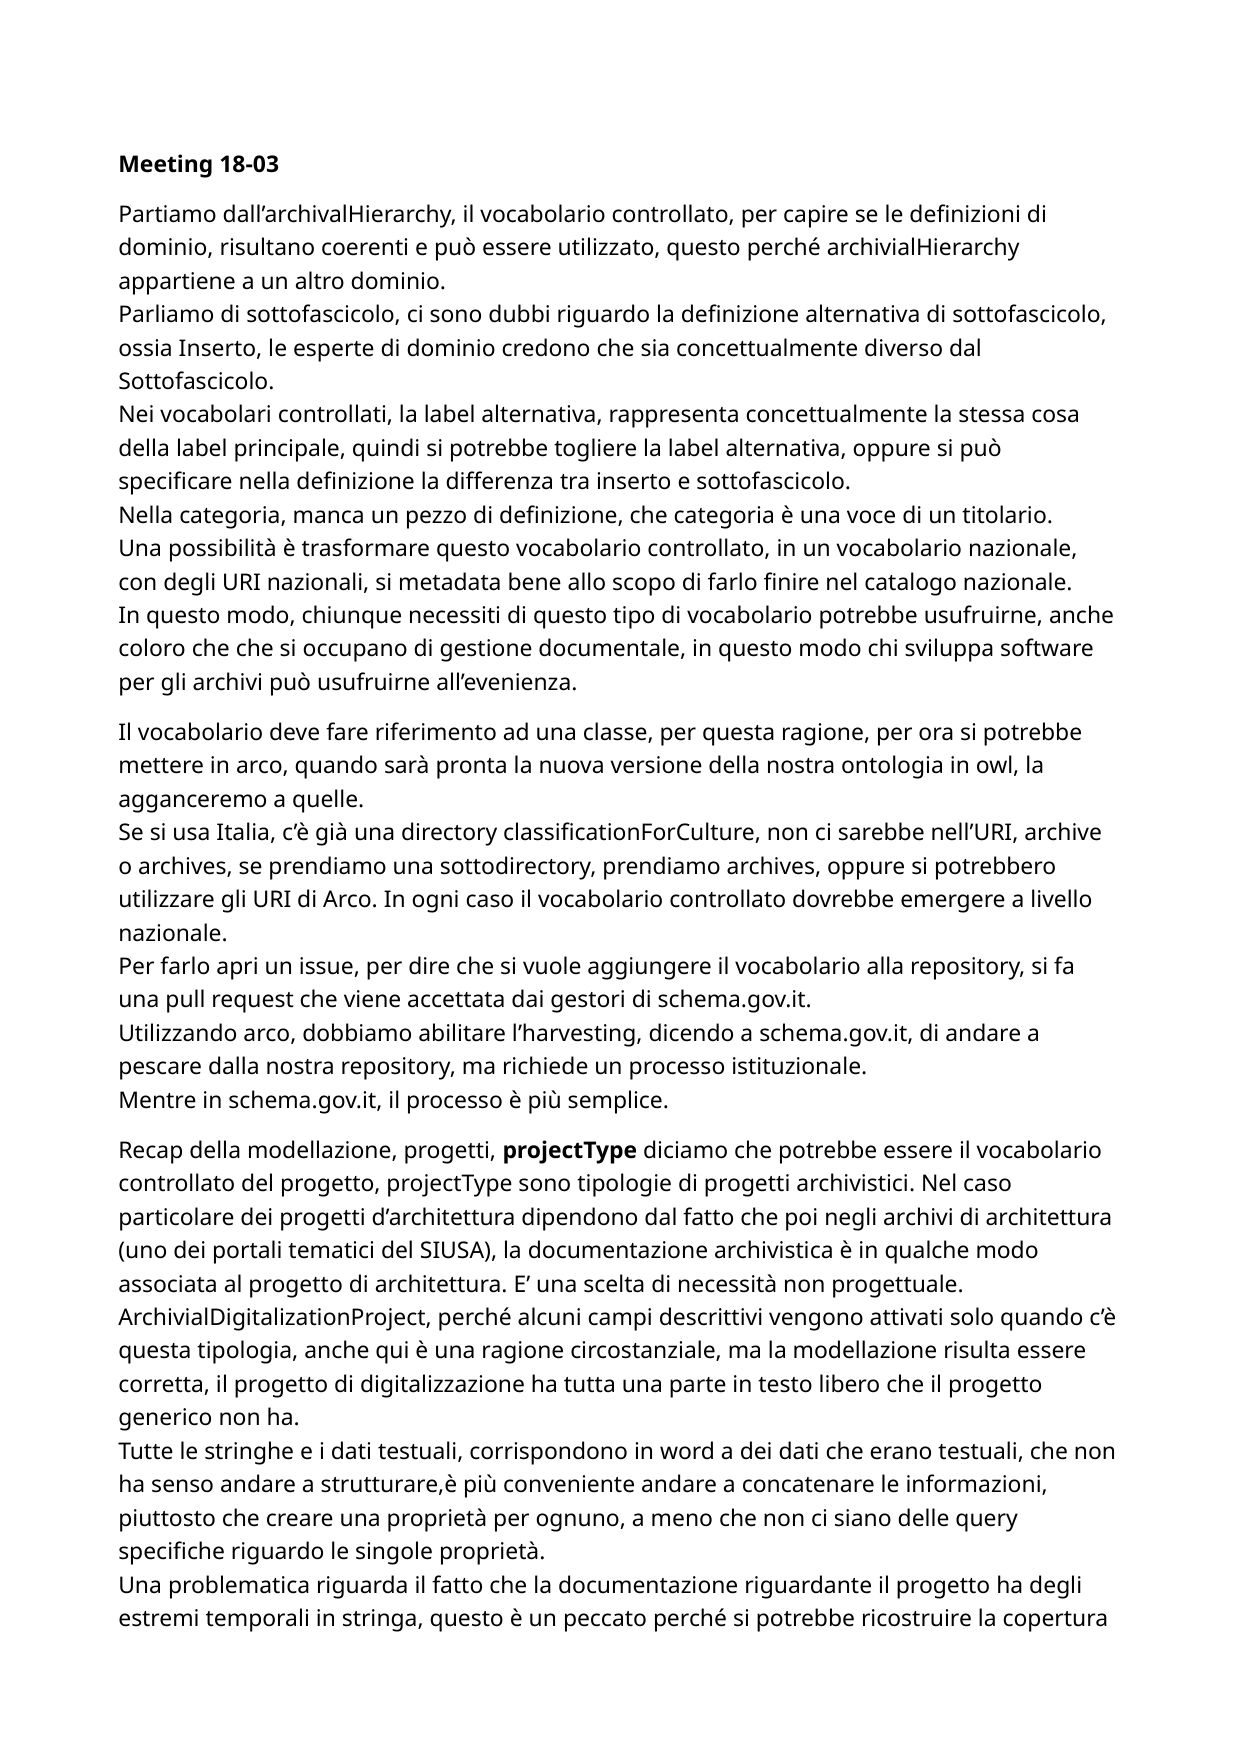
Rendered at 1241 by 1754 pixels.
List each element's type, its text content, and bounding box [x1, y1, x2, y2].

text Il vocabolario deve fare riferimento ad una classe, per questa ragione, per ora si potrebbe mettere in arco, quando sarà pronta la nuova versione della nostra ontologia in owl, la agganceremo a quelle. Se si usa Italia, c’è già una directory classificationForCulture, non ci sarebbe nell’URI, archive o archives, se prendiamo una sottodirectory, prendiamo archives, oppure si potrebbero utilizzare gli URI di Arco. In ogni caso il vocabolario controllato dovrebbe emergere a livello nazionale. Per farlo apri un issue, per dire che si vuole aggiungere il vocabolario alla repository, si fa una pull request che viene accettata dai gestori di schema.gov.it. Utilizzando arco, dobbiamo abilitare l’harvesting, dicendo a schema.gov.it, di andare a pescare dalla nostra repository, ma richiede un processo istituzionale. Mentre in schema.gov.it, il processo è più semplice. [118, 716, 1122, 1115]
text Partiamo dall’archivalHierarchy, il vocabolario controllato, per capire se le definizioni di dominio, risultano coerenti e può essere utilizzato, questo perché archivialHierarchy appartiene a un altro dominio. Parliamo di sottofascicolo, ci sono dubbi riguardo la definizione alternativa di sottofascicolo, ossia Inserto, le esperte di dominio credono che sia concettualmente diverso dal Sottofascicolo. Nei vocabolari controllati, la label alternativa, rappresenta concettualmente la stessa cosa della label principale, quindi si potrebbe togliere la label alternativa, oppure si può specificare nella definizione la differenza tra inserto e sottofascicolo. Nella categoria, manca un pezzo di definizione, che categoria è una voce di un titolario. Una possibilità è trasformare questo vocabolario controllato, in un vocabolario nazionale, con degli URI nazionali, si metadata bene allo scopo di farlo finire nel catalogo nazionale. In questo modo, chiunque necessiti di questo tipo di vocabolario potrebbe usufruirne, anche coloro che che si occupano di gestione documentale, in questo modo chi sviluppa software per gli archivi può usufruirne all’evenienza. [118, 198, 1122, 697]
text Meeting 18-03 [118, 148, 1122, 179]
text Recap della modellazione, progetti, projectType diciamo che potrebbe essere il vocabolario controllato del progetto, projectType sono tipologie di progetti archivistici. Nel caso particolare dei progetti d’architettura dipendono dal fatto che poi negli archivi di architettura (uno dei portali tematici del SIUSA), la documentazione archivistica è in qualche modo associata al progetto di architettura. E’ una scelta di necessità non progettuale. ArchivialDigitalizationProject, perché alcuni campi descrittivi vengono attivati solo quando c’è questa tipologia, anche qui è una ragione circostanziale, ma la modellazione risulta essere corretta, il progetto di digitalizzazione ha tutta una parte in testo libero che il progetto generico non ha. Tutte le stringhe e i dati testuali, corrispondono in word a dei dati che erano testuali, che non ha senso andare a strutturare,è più conveniente andare a concatenare le informazioni, piuttosto che creare una proprietà per ognuno, a meno che non ci siano delle query specifiche riguardo le singole proprietà. Una problematica riguarda il fatto che la documentazione riguardante il progetto ha degli estremi temporali in stringa, questo è un peccato perché si potrebbe ricostruire la copertura [118, 1134, 1122, 1633]
